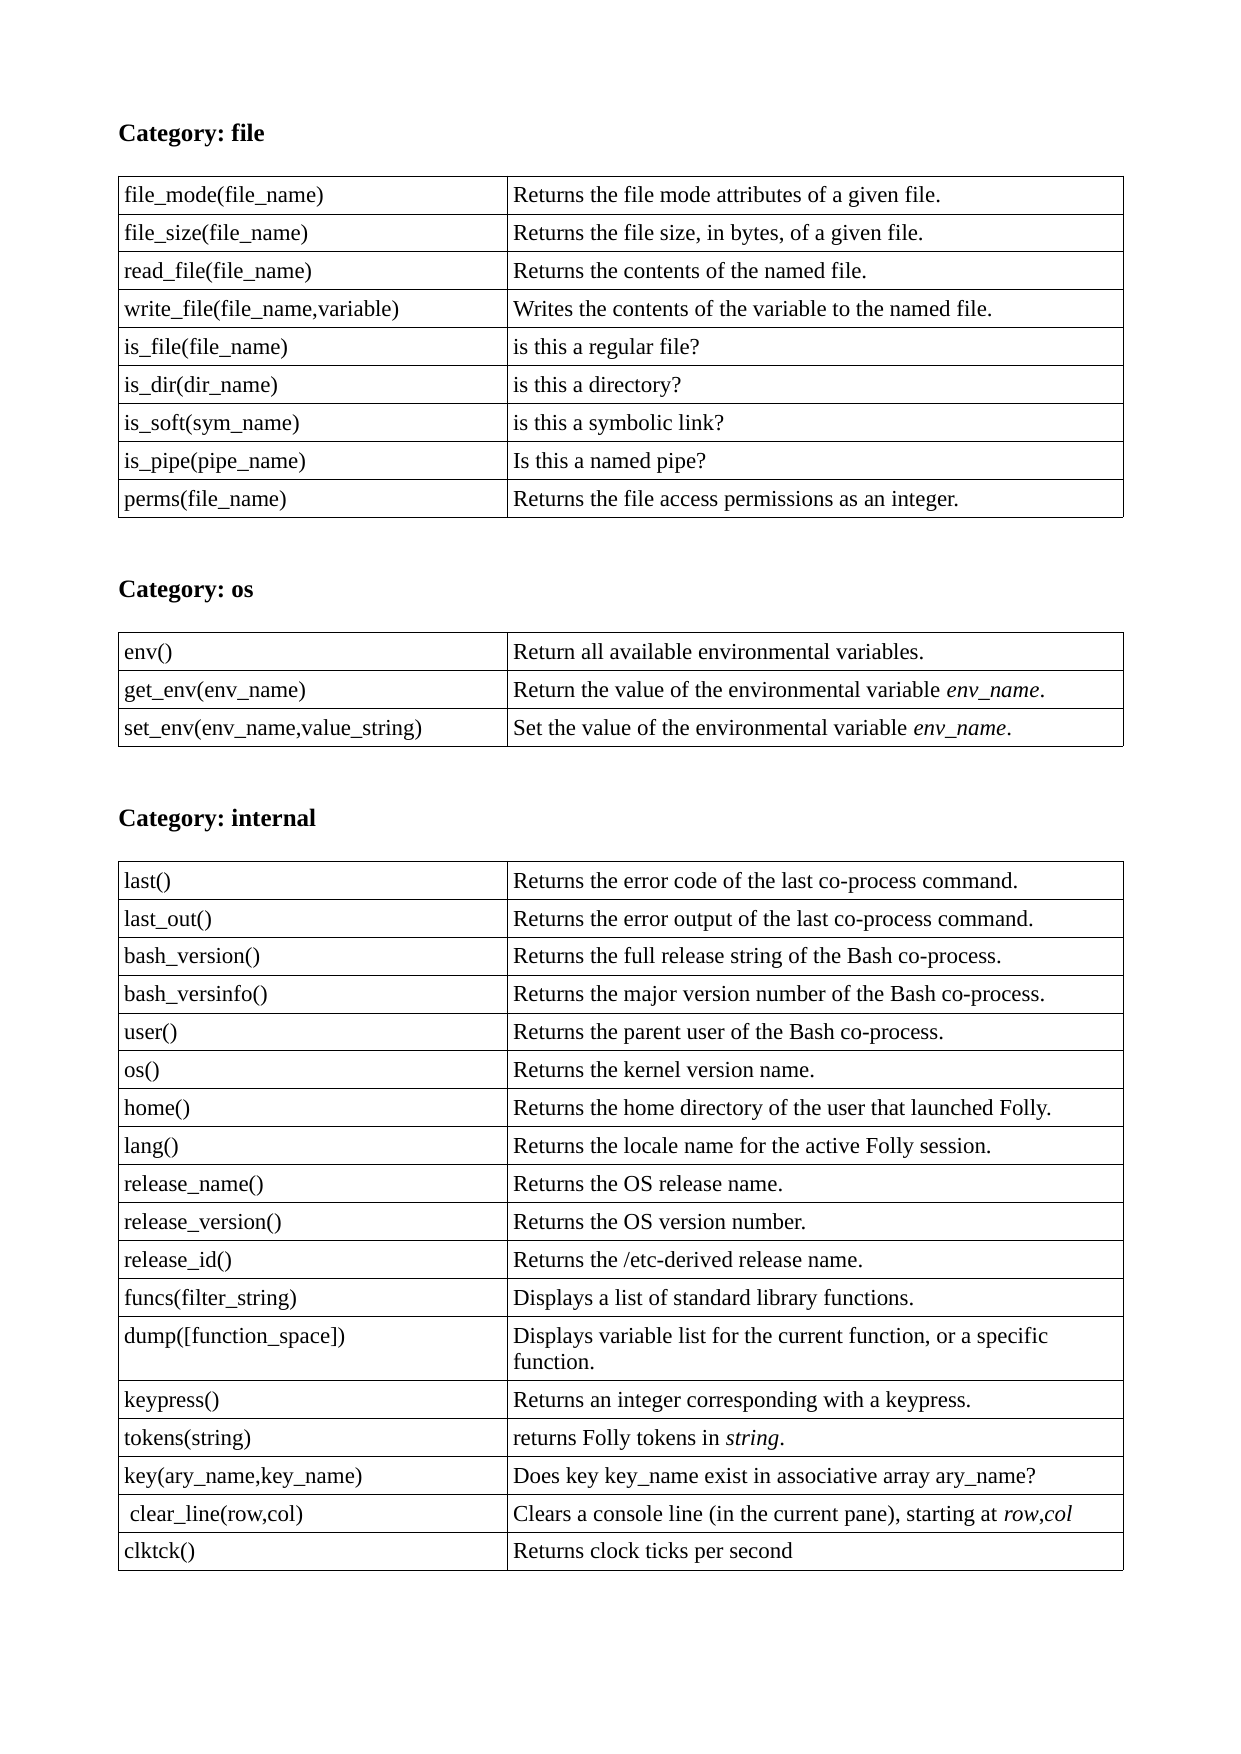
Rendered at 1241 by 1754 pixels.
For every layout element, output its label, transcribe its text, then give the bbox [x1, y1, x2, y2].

table_cell Returns the major version number of the Bash co-process. [508, 976, 1123, 1012]
table_cell Returns an integer corresponding with a keypress. [508, 1381, 1123, 1418]
table_cell Returns the error output of the last co-process command. [508, 900, 1123, 937]
table_cell write_file(file_name,variable) [119, 290, 507, 327]
table_cell release_version() [119, 1203, 507, 1240]
table_cell Returns the locale name for the active Folly session. [508, 1127, 1123, 1164]
table_cell clktck() [119, 1533, 507, 1570]
table_cell os() [119, 1051, 507, 1088]
table_cell dump([function_space]) [119, 1317, 507, 1380]
table_cell file_size(file_name) [119, 215, 507, 251]
table_cell release_name() [119, 1165, 507, 1202]
table_cell Returns the parent user of the Bash co-process. [508, 1014, 1123, 1050]
table_cell is_soft(sym_name) [119, 404, 507, 441]
table_cell is_file(file_name) [119, 328, 507, 365]
table_cell Does key key_name exist in associative array ary_name? [508, 1457, 1123, 1494]
table_cell key(ary_name,key_name) [119, 1457, 507, 1494]
table_cell Returns clock ticks per second [508, 1533, 1123, 1570]
table_cell last_out() [119, 900, 507, 937]
table_cell Returns the /etc-derived release name. [508, 1241, 1123, 1278]
table_cell read_file(file_name) [119, 252, 507, 289]
table_cell bash_version() [119, 938, 507, 974]
table_cell Returns the kernel version name. [508, 1051, 1123, 1088]
table_cell tokens(string) [119, 1419, 507, 1456]
table_cell bash_versinfo() [119, 976, 507, 1012]
table_header last() [119, 862, 507, 899]
table_cell Returns the home directory of the user that launched Folly. [508, 1089, 1123, 1126]
table_cell is this a symbolic link? [508, 404, 1123, 441]
table_cell returns Folly tokens in string. [508, 1419, 1123, 1456]
table_header Return all available environmental variables. [508, 633, 1123, 670]
text Category: internal [118, 803, 1122, 832]
table_header file_mode(file_name) [119, 177, 507, 213]
table_cell Returns the file access permissions as an integer. [508, 480, 1123, 517]
table_cell Is this a named pipe? [508, 442, 1123, 479]
text Category: file [118, 118, 1122, 147]
table_cell release_id() [119, 1241, 507, 1278]
table_cell is_dir(dir_name) [119, 366, 507, 403]
table_cell get_env(env_name) [119, 671, 507, 708]
text Category: os [118, 574, 1122, 603]
table_cell set_env(env_name,value_string) [119, 709, 507, 746]
table_cell keypress() [119, 1381, 507, 1418]
table_cell funcs(filter_string) [119, 1279, 507, 1316]
table_header Returns the error code of the last co-process command. [508, 862, 1123, 899]
table_cell Return the value of the environmental variable env_name. [508, 671, 1123, 708]
table_header Returns the file mode attributes of a given file. [508, 177, 1123, 213]
table_cell Set the value of the environmental variable env_name. [508, 709, 1123, 746]
table_cell Displays variable list for the current function, or a specific function. [508, 1317, 1123, 1380]
table_cell Displays a list of standard library functions. [508, 1279, 1123, 1316]
table_cell home() [119, 1089, 507, 1126]
table_cell perms(file_name) [119, 480, 507, 517]
table_cell Clears a console line (in the current pane), starting at row,col [508, 1495, 1123, 1532]
table_cell Returns the contents of the named file. [508, 252, 1123, 289]
table_cell Returns the file size, in bytes, of a given file. [508, 215, 1123, 251]
table_cell is this a directory? [508, 366, 1123, 403]
table_cell clear_line(row,col) [119, 1495, 507, 1532]
table_cell Returns the OS release name. [508, 1165, 1123, 1202]
table_cell is this a regular file? [508, 328, 1123, 365]
table_cell lang() [119, 1127, 507, 1164]
table_cell Returns the OS version number. [508, 1203, 1123, 1240]
table_header env() [119, 633, 507, 670]
table_cell Writes the contents of the variable to the named file. [508, 290, 1123, 327]
table_cell Returns the full release string of the Bash co-process. [508, 938, 1123, 974]
table_cell user() [119, 1014, 507, 1050]
table_cell is_pipe(pipe_name) [119, 442, 507, 479]
